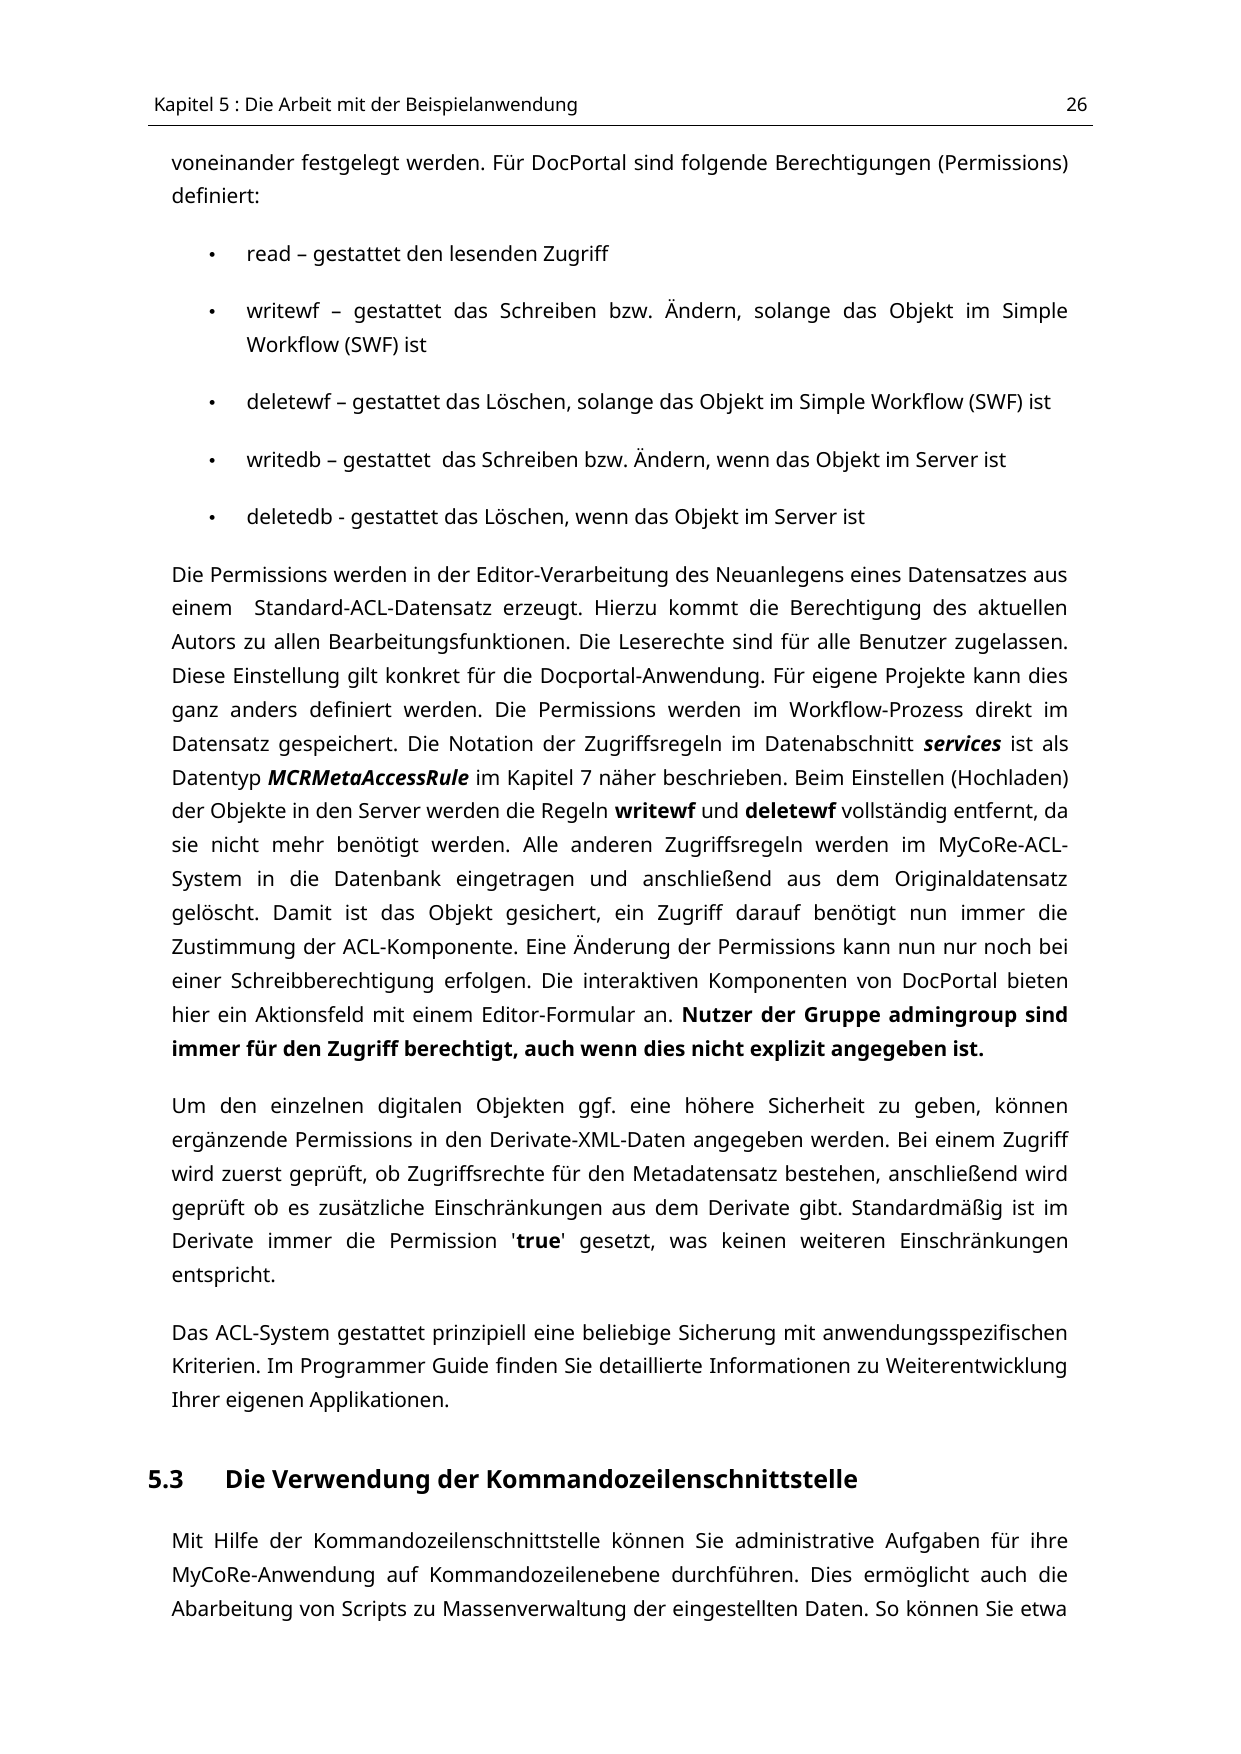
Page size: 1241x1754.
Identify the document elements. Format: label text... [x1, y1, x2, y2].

text Um den einzelnen digitalen Objekten ggf. eine höhere Sicherheit zu geben, können ergänzende Permissions in den Derivate-XML-Daten angegeben werden. Bei einem Zugriff wird zuerst geprüft, ob Zugriffsrechte für den Metadatensatz bestehen, anschließend wird geprüft ob es zusätzliche Einschränkungen aus dem Derivate gibt. Standardmäßig ist im Derivate immer die Permission 'true' gesetzt, was keinen weiteren Einschränkungen entspricht. [171, 1091, 1069, 1288]
text voneinander festgelegt werden. Für DocPortal sind folgende Berechtigungen (Permissions) definiert: [171, 148, 1069, 210]
text Das ACL-System gestattet prinzipiell eine beliebige Sicherung mit anwendungsspezifischen Kriterien. Im Programmer Guide finden Sie detaillierte Informationen zu Weiterentwicklung Ihrer eigenen Applikationen. [171, 1318, 1069, 1414]
list writewf – gestattet das Schreiben bzw. Ändern, solange das Objekt im Simple Workflow (SWF) ist [209, 296, 1069, 358]
list deletewf – gestattet das Löschen, solange das Objekt im Simple Workflow (SWF) ist [209, 387, 1069, 416]
list deletedb - gestattet das Löschen, wenn das Objekt im Server ist [209, 502, 1069, 531]
list writedb – gestattet das Schreiben bzw. Ändern, wenn das Objekt im Server ist [209, 445, 1069, 473]
text Die Permissions werden in der Editor-Verarbeitung des Neuanlegens eines Datensatzes aus einem Standard-ACL-Datensatz erzeugt. Hierzu kommt die Berechtigung des aktuellen Autors zu allen Bearbeitungsfunktionen. Die Leserechte sind für alle Benutzer zugelassen. Diese Einstellung gilt konkret für die Docportal-Anwendung. Für eigene Projekte kann dies ganz anders definiert werden. Die Permissions werden im Workflow-Prozess direkt im Datensatz gespeichert. Die Notation der Zugriffsregeln im Datenabschnitt services ist als Datentyp MCRMetaAccessRule im Kapitel 7 näher beschrieben. Beim Einstellen (Hochladen) der Objekte in den Server werden die Regeln writewf und deletewf vollständig entfernt, da sie nicht mehr benötigt werden. Alle anderen Zugriffsregeln werden im MyCoRe-ACL-System in die Datenbank eingetragen und anschließend aus dem Originaldatensatz gelöscht. Damit ist das Objekt gesichert, ein Zugriff darauf benötigt nun immer die Zustimmung der ACL-Komponente. Eine Änderung der Permissions kann nun nur noch bei einer Schreibberechtigung erfolgen. Die interaktiven Komponenten von DocPortal bieten hier ein Aktionsfeld mit einem Editor-Formular an. Nutzer der Gruppe admingroup sind immer für den Zugriff berechtigt, auch wenn dies nicht explizit angegeben ist. [171, 560, 1069, 1062]
text Mit Hilfe der Kommandozeilenschnittstelle können Sie administrative Aufgaben für ihre MyCoRe-Anwendung auf Kommandozeilenebene durchführen. Dies ermöglicht auch die Abarbeitung von Scripts zu Massenverwaltung der eingestellten Daten. So können Sie etwa [171, 1526, 1069, 1622]
subtitle Die Verwendung der Kommandozeilenschnittstelle [148, 1462, 1092, 1496]
list read – gestattet den lesenden Zugriff [209, 239, 1069, 267]
